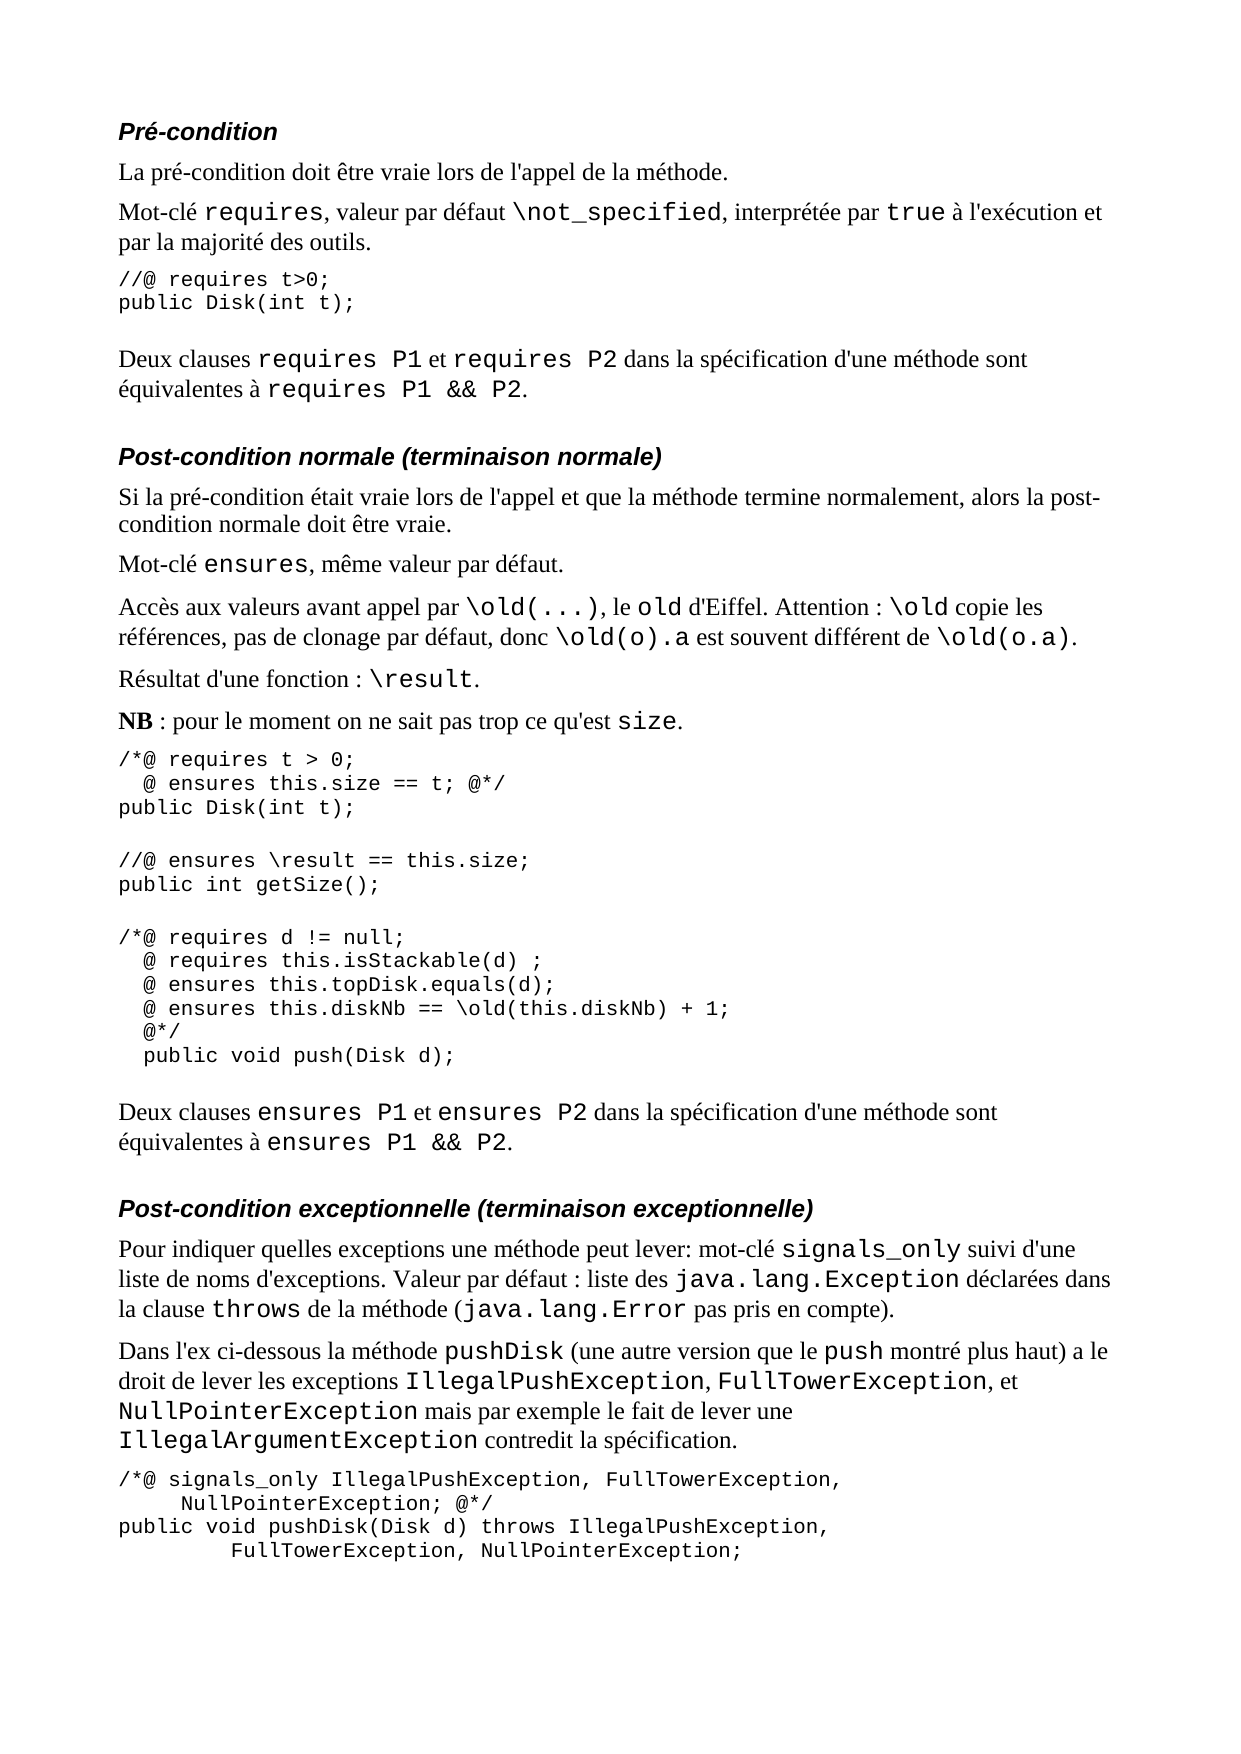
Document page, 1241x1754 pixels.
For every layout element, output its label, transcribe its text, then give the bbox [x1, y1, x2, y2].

text @ ensures this.diskNb == \old(this.diskNb) + 1; [118, 998, 1122, 1021]
text Deux clauses ensures P1 et ensures P2 dans la spécification d'une méthode sont équivalentes à ensures P1 && P2. [118, 1098, 1122, 1158]
text La pré-condition doit être vraie lors de l'appel de la méthode. [118, 158, 1122, 186]
text @ ensures this.size == t; @*/ [118, 773, 1122, 797]
subtitle Pré-condition [118, 118, 1122, 146]
text /*@ signals_only IllegalPushException, FullTowerException, [118, 1469, 1122, 1492]
text //@ ensures \result == this.size; [118, 850, 1122, 873]
text Résultat d'une fonction : \result. [118, 665, 1122, 695]
text public Disk(int t); [118, 797, 1122, 820]
text Si la pré-condition était vraie lors de l'appel et que la méthode termine normalement, alors la post-condition normale doit être vraie. [118, 483, 1122, 538]
text //@ requires t>0; [118, 268, 1122, 292]
text Deux clauses requires P1 et requires P2 dans la spécification d'une méthode sont équivalentes à requires P1 && P2. [118, 345, 1122, 405]
text Dans l'ex ci-dessous la méthode pushDisk (une autre version que le push montré plus haut) a le droit de lever les exceptions IllegalPushException, FullTowerException, et NullPointerException mais par exemple le fait de lever une IllegalArgumentException contredit la spécification. [118, 1337, 1122, 1456]
text /*@ requires t > 0; [118, 749, 1122, 773]
text Accès aux valeurs avant appel par \old(...), le old d'Eiffel. Attention : \old copie les références, pas de clonage par défaut, donc \old(o).a est souvent différent de \old(o.a). [118, 593, 1122, 652]
text NullPointerException; @*/ [118, 1492, 1122, 1516]
text public void push(Disk d); [118, 1045, 1122, 1068]
text public void pushDisk(Disk d) throws IllegalPushException, [118, 1516, 1122, 1540]
text NB : pour le moment on ne sait pas trop ce qu'est size. [118, 707, 1122, 737]
text public Disk(int t); [118, 292, 1122, 316]
text /*@ requires d != null; [118, 927, 1122, 950]
subtitle Post-condition normale (terminaison normale) [118, 442, 1122, 470]
text Mot-clé requires, valeur par défaut \not_specified, interprétée par true à l'exécution et par la majorité des outils. [118, 198, 1122, 256]
text @*/ [118, 1021, 1122, 1045]
text FullTowerException, NullPointerException; [118, 1540, 1122, 1563]
text Mot-clé ensures, même valeur par défaut. [118, 551, 1122, 580]
text public int getSize(); [118, 873, 1122, 897]
text Pour indiquer quelles exceptions une méthode peut lever: mot-clé signals_only suivi d'une liste de noms d'exceptions. Valeur par défaut : liste des java.lang.Exception déclarées dans la clause throws de la méthode (java.lang.Error pas pris en compte). [118, 1235, 1122, 1325]
text @ requires this.isStackable(d) ; [118, 950, 1122, 974]
text @ ensures this.topDisk.equals(d); [118, 974, 1122, 998]
subtitle Post-condition exceptionnelle (terminaison exceptionnelle) [118, 1195, 1122, 1223]
